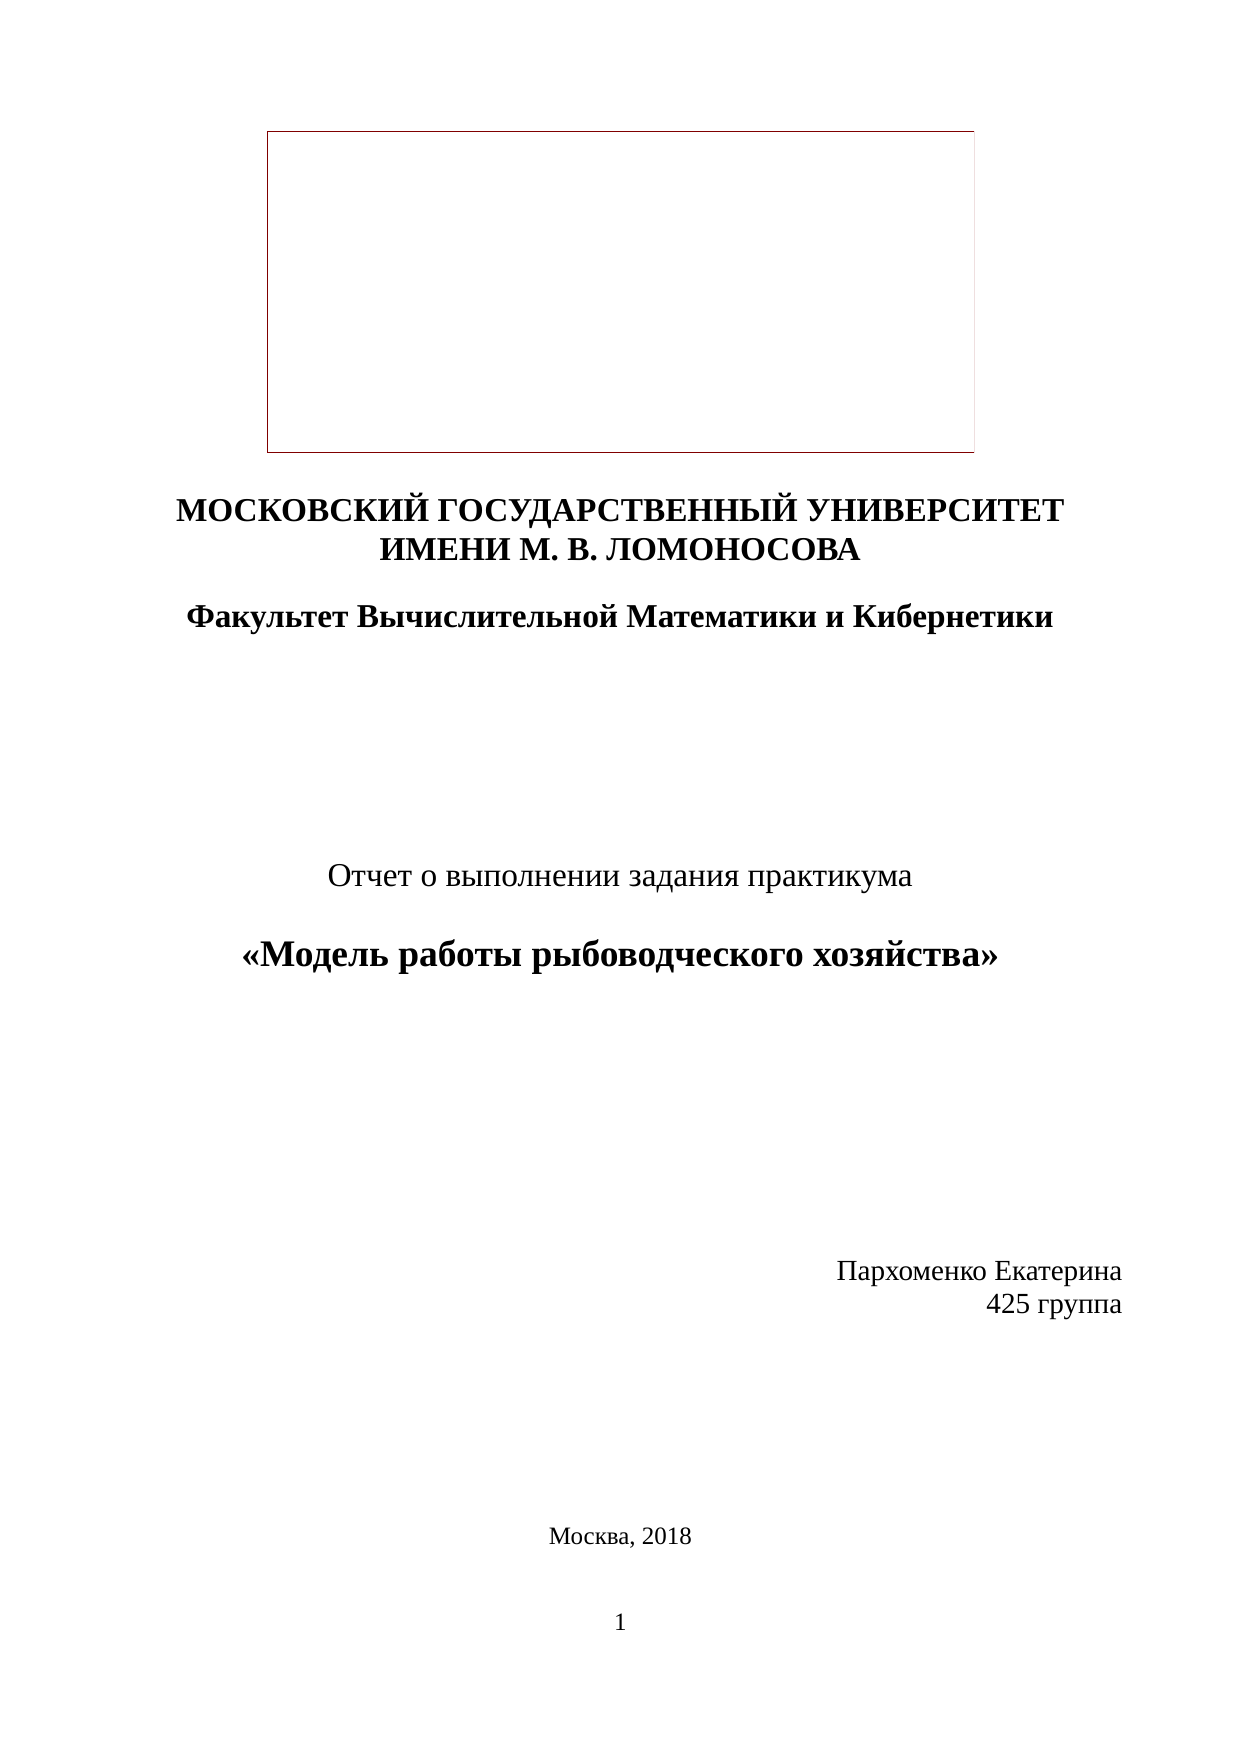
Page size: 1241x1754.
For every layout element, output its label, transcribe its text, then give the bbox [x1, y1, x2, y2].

text 425 группа [118, 1286, 1122, 1320]
text Отчет о выполнении задания практикума [118, 855, 1122, 893]
text «Модель работы рыбоводческого хозяйства» [118, 932, 1122, 975]
text Пархоменко Екатерина [118, 1253, 1122, 1286]
text Москва, 2018 [118, 1521, 1122, 1550]
text Факультет Вычислительной Математики и Кибернетики [118, 596, 1122, 634]
text ИМЕНИ М. В. ЛОМОНОСОВА [118, 529, 1122, 567]
text МОСКОВСКИЙ ГОСУДАРСТВЕННЫЙ УНИВЕРСИТЕТ [118, 491, 1122, 529]
